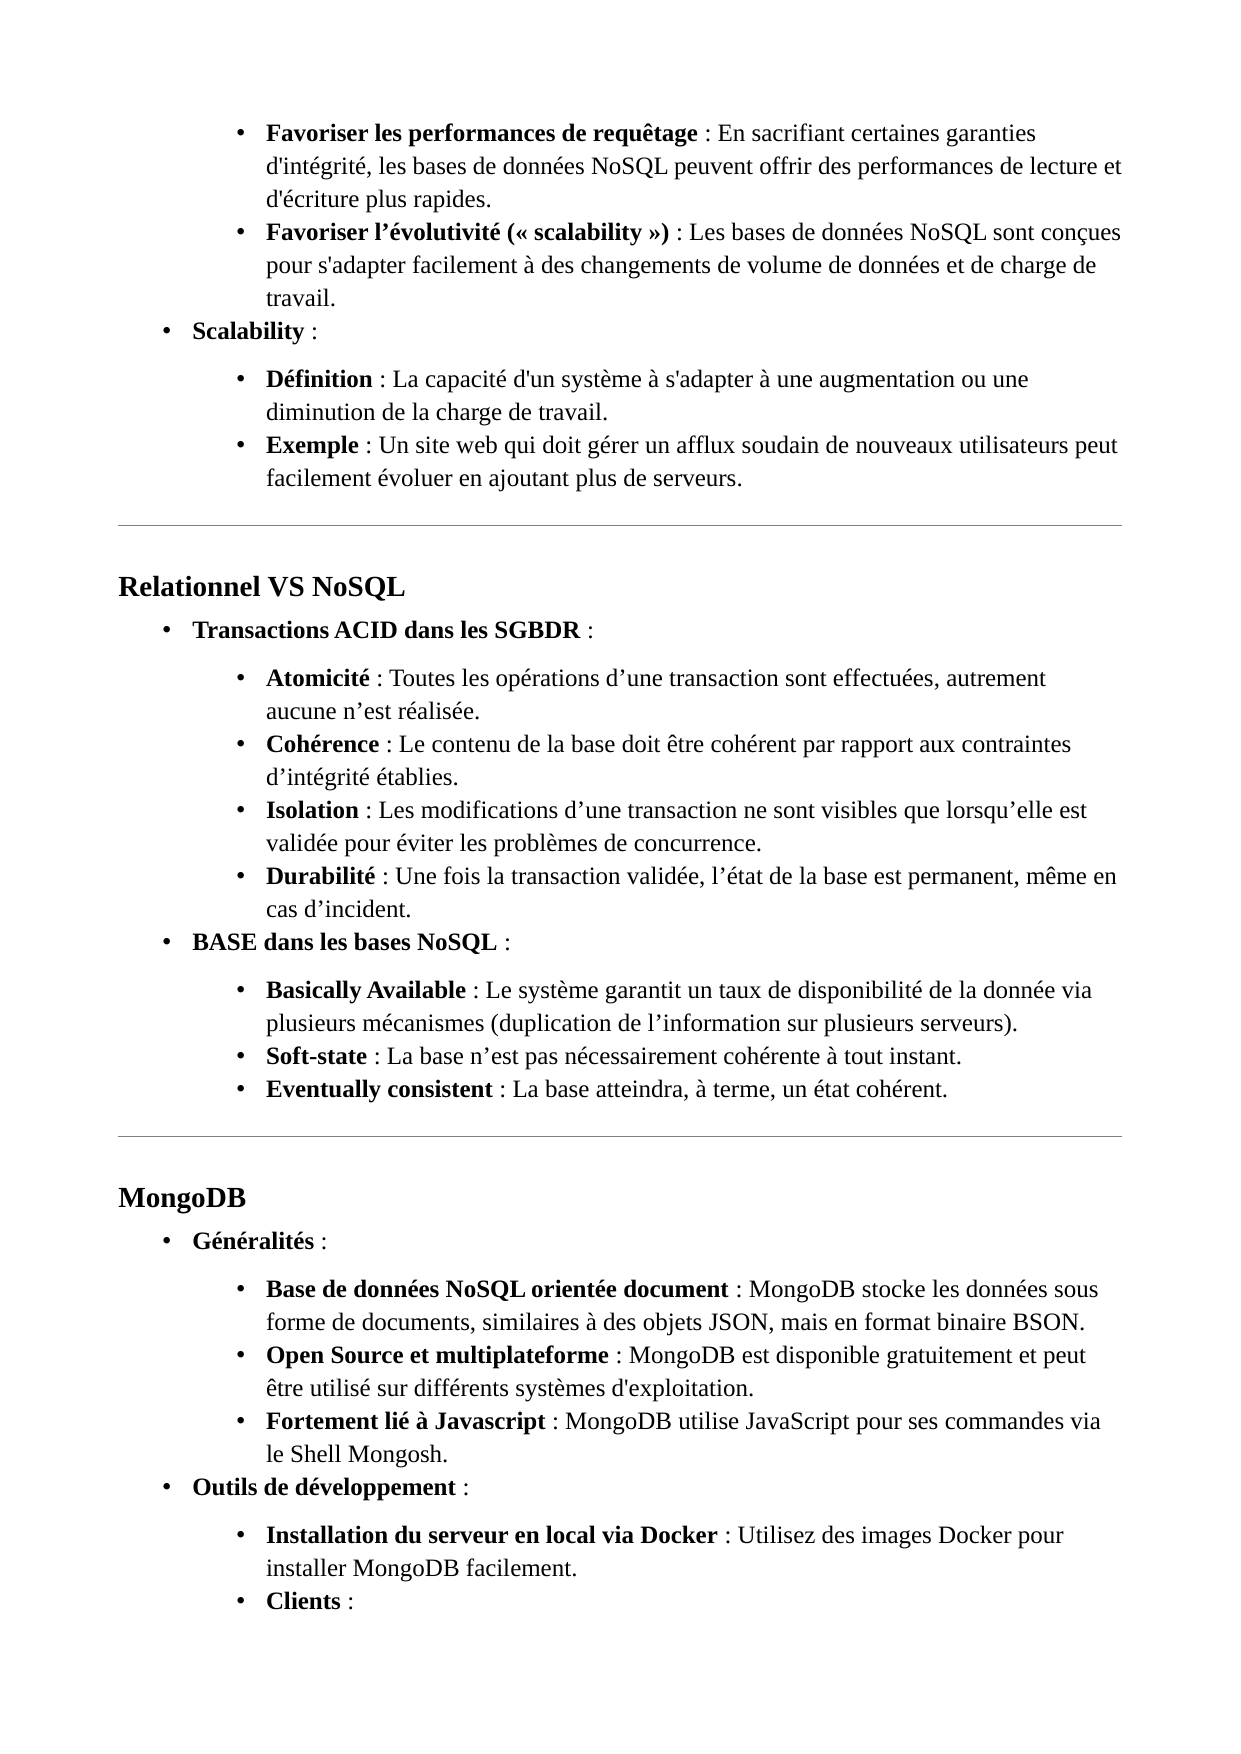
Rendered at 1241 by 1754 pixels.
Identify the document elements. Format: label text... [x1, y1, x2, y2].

list Favoriser l’évolutivité (« scalability ») : Les bases de données NoSQL sont conçues pour s'adapter facilement à des changements de volume de données et de charge de travail. [236, 217, 1122, 312]
list Base de données NoSQL orientée document : MongoDB stocke les données sous forme de documents, similaires à des objets JSON, mais en format binaire BSON. [236, 1274, 1122, 1336]
subtitle Relationnel VS NoSQL [118, 569, 1122, 603]
list Généralités : [162, 1226, 1122, 1255]
list Atomicité : Toutes les opérations d’une transaction sont effectuées, autrement aucune n’est réalisée. [236, 663, 1122, 725]
list Cohérence : Le contenu de la base doit être cohérent par rapport aux contraintes d’intégrité établies. [236, 729, 1122, 791]
list Transactions ACID dans les SGBDR : [162, 615, 1122, 644]
list Scalability : [162, 316, 1122, 345]
list Définition : La capacité d'un système à s'adapter à une augmentation ou une diminution de la charge de travail. [236, 364, 1122, 426]
list Clients : [236, 1586, 1122, 1614]
list BASE dans les bases NoSQL : [162, 927, 1122, 956]
list Durabilité : Une fois la transaction validée, l’état de la base est permanent, même en cas d’incident. [236, 861, 1122, 923]
list Outils de développement : [162, 1472, 1122, 1501]
list Isolation : Les modifications d’une transaction ne sont visibles que lorsqu’elle est validée pour éviter les problèmes de concurrence. [236, 795, 1122, 857]
list Installation du serveur en local via Docker : Utilisez des images Docker pour installer MongoDB facilement. [236, 1520, 1122, 1581]
list Favoriser les performances de requêtage : En sacrifiant certaines garanties d'intégrité, les bases de données NoSQL peuvent offrir des performances de lecture et d'écriture plus rapides. [236, 118, 1122, 213]
list Fortement lié à Javascript : MongoDB utilise JavaScript pour ses commandes via le Shell Mongosh. [236, 1406, 1122, 1468]
subtitle MongoDB [118, 1180, 1122, 1214]
list Open Source et multiplateforme : MongoDB est disponible gratuitement et peut être utilisé sur différents systèmes d'exploitation. [236, 1340, 1122, 1402]
list Basically Available : Le système garantit un taux de disponibilité de la donnée via plusieurs mécanismes (duplication de l’information sur plusieurs serveurs). [236, 975, 1122, 1037]
list Exemple : Un site web qui doit gérer un afflux soudain de nouveaux utilisateurs peut facilement évoluer en ajoutant plus de serveurs. [236, 430, 1122, 492]
list Soft-state : La base n’est pas nécessairement cohérente à tout instant. [236, 1041, 1122, 1069]
list Eventually consistent : La base atteindra, à terme, un état cohérent. [236, 1074, 1122, 1103]
